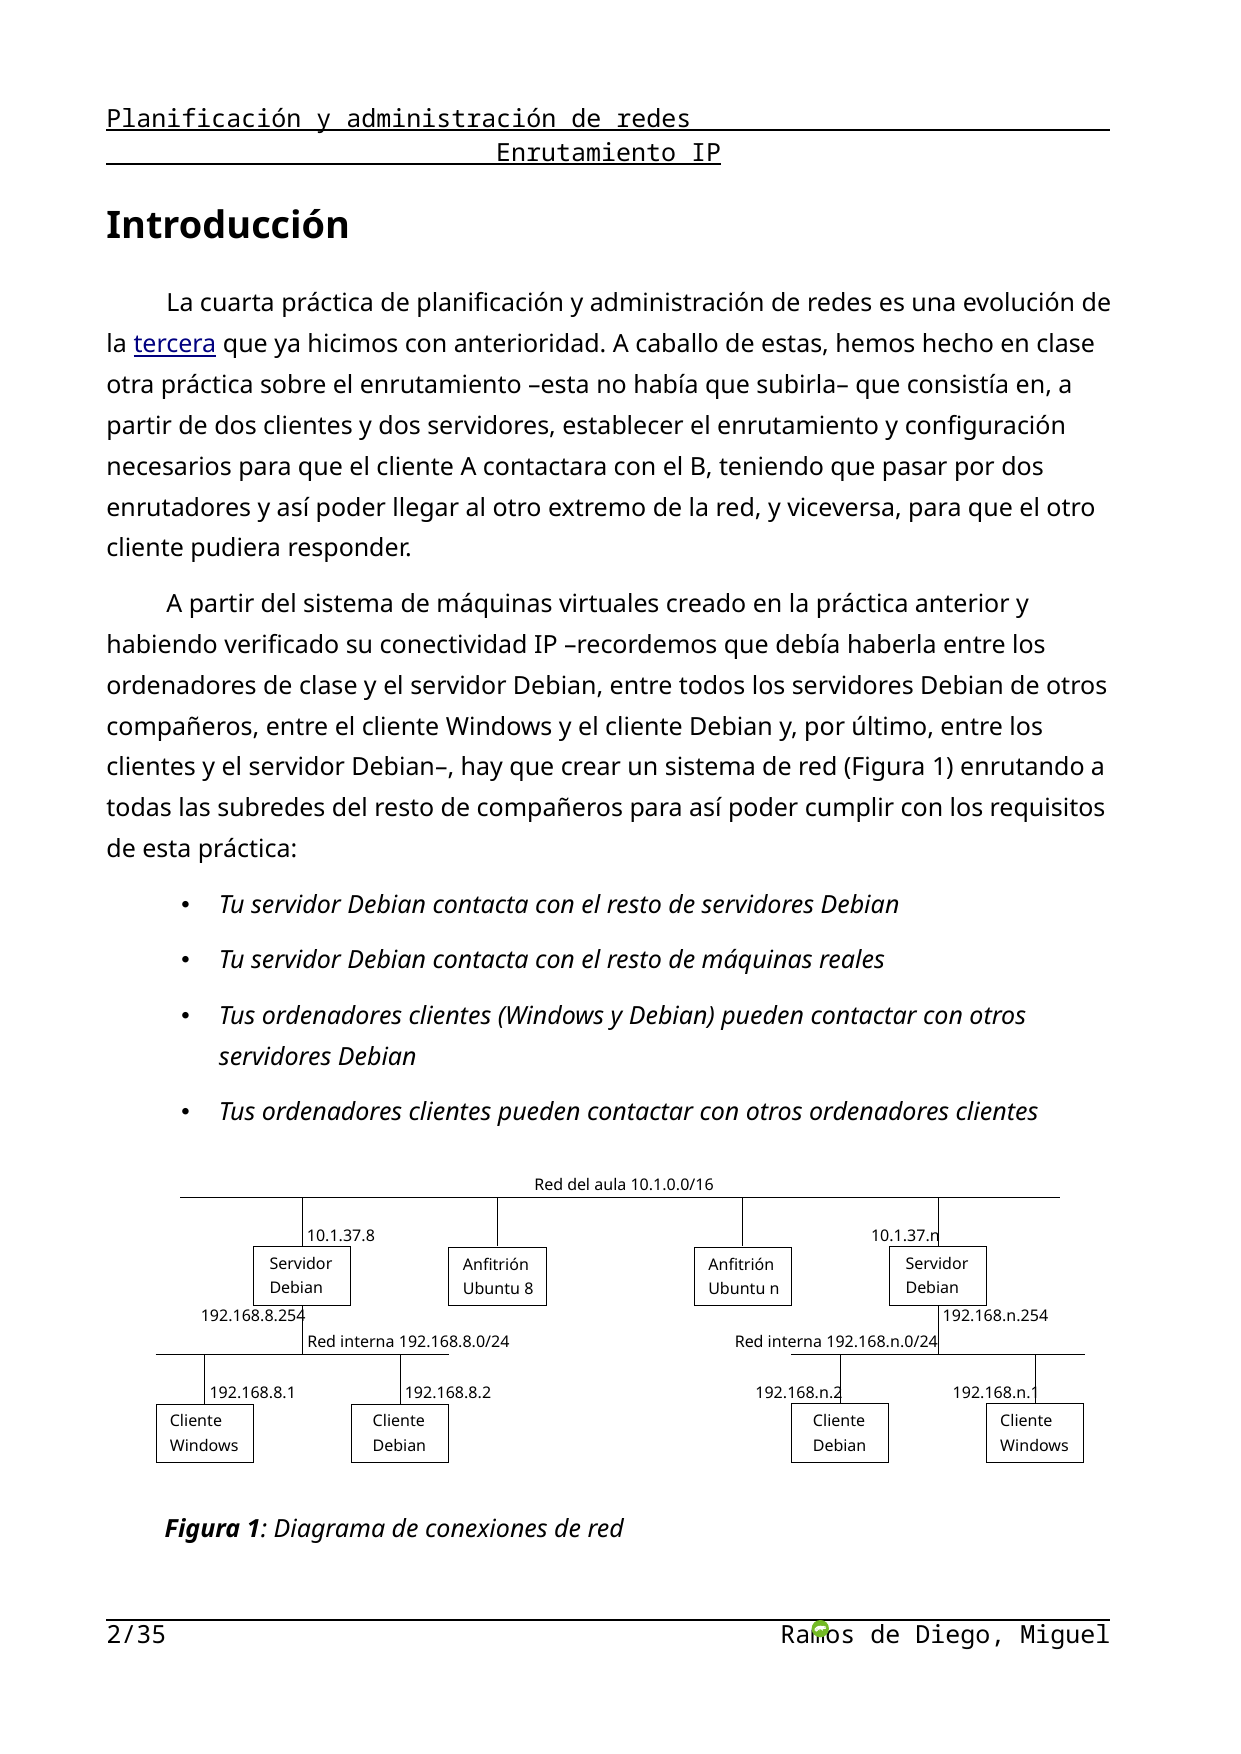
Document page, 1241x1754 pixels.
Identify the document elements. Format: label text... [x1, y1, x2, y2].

text La cuarta práctica de planificación y administración de redes es una evolución de la tercera que ya hicimos con anterioridad. A caballo de estas, hemos hecho en clase otra práctica sobre el enrutamiento –esta no había que subirla– que consistía en, a partir de dos clientes y dos servidores, establecer el enrutamiento y configuración necesarios para que el cliente A contactara con el B, teniendo que pasar por dos enrutadores y así poder llegar al otro extremo de la red, y viceversa, para que el otro cliente pudiera responder. [106, 285, 1134, 564]
subtitle Introducción [106, 198, 1134, 250]
text A partir del sistema de máquinas virtuales creado en la práctica anterior y habiendo verificado su conectividad IP –recordemos que debía haberla entre los ordenadores de clase y el servidor Debian, entre todos los servidores Debian de otros compañeros, entre el cliente Windows y el cliente Debian y, por último, entre los clientes y el servidor Debian–, hay que crear un sistema de red (Figura 1) enrutando a todas las subredes del resto de compañeros para así poder cumplir con los requisitos de esta práctica: [106, 586, 1134, 865]
text Figura 1: Diagrama de conexiones de red [106, 1162, 1134, 1545]
list Tu servidor Debian contacta con el resto de máquinas reales [181, 942, 1134, 976]
list Tus ordenadores clientes (Windows y Debian) pueden contactar con otros servidores Debian [181, 998, 1134, 1072]
list Tu servidor Debian contacta con el resto de servidores Debian [181, 886, 1134, 920]
list Tus ordenadores clientes pueden contactar con otros ordenadores clientes [181, 1094, 1134, 1128]
